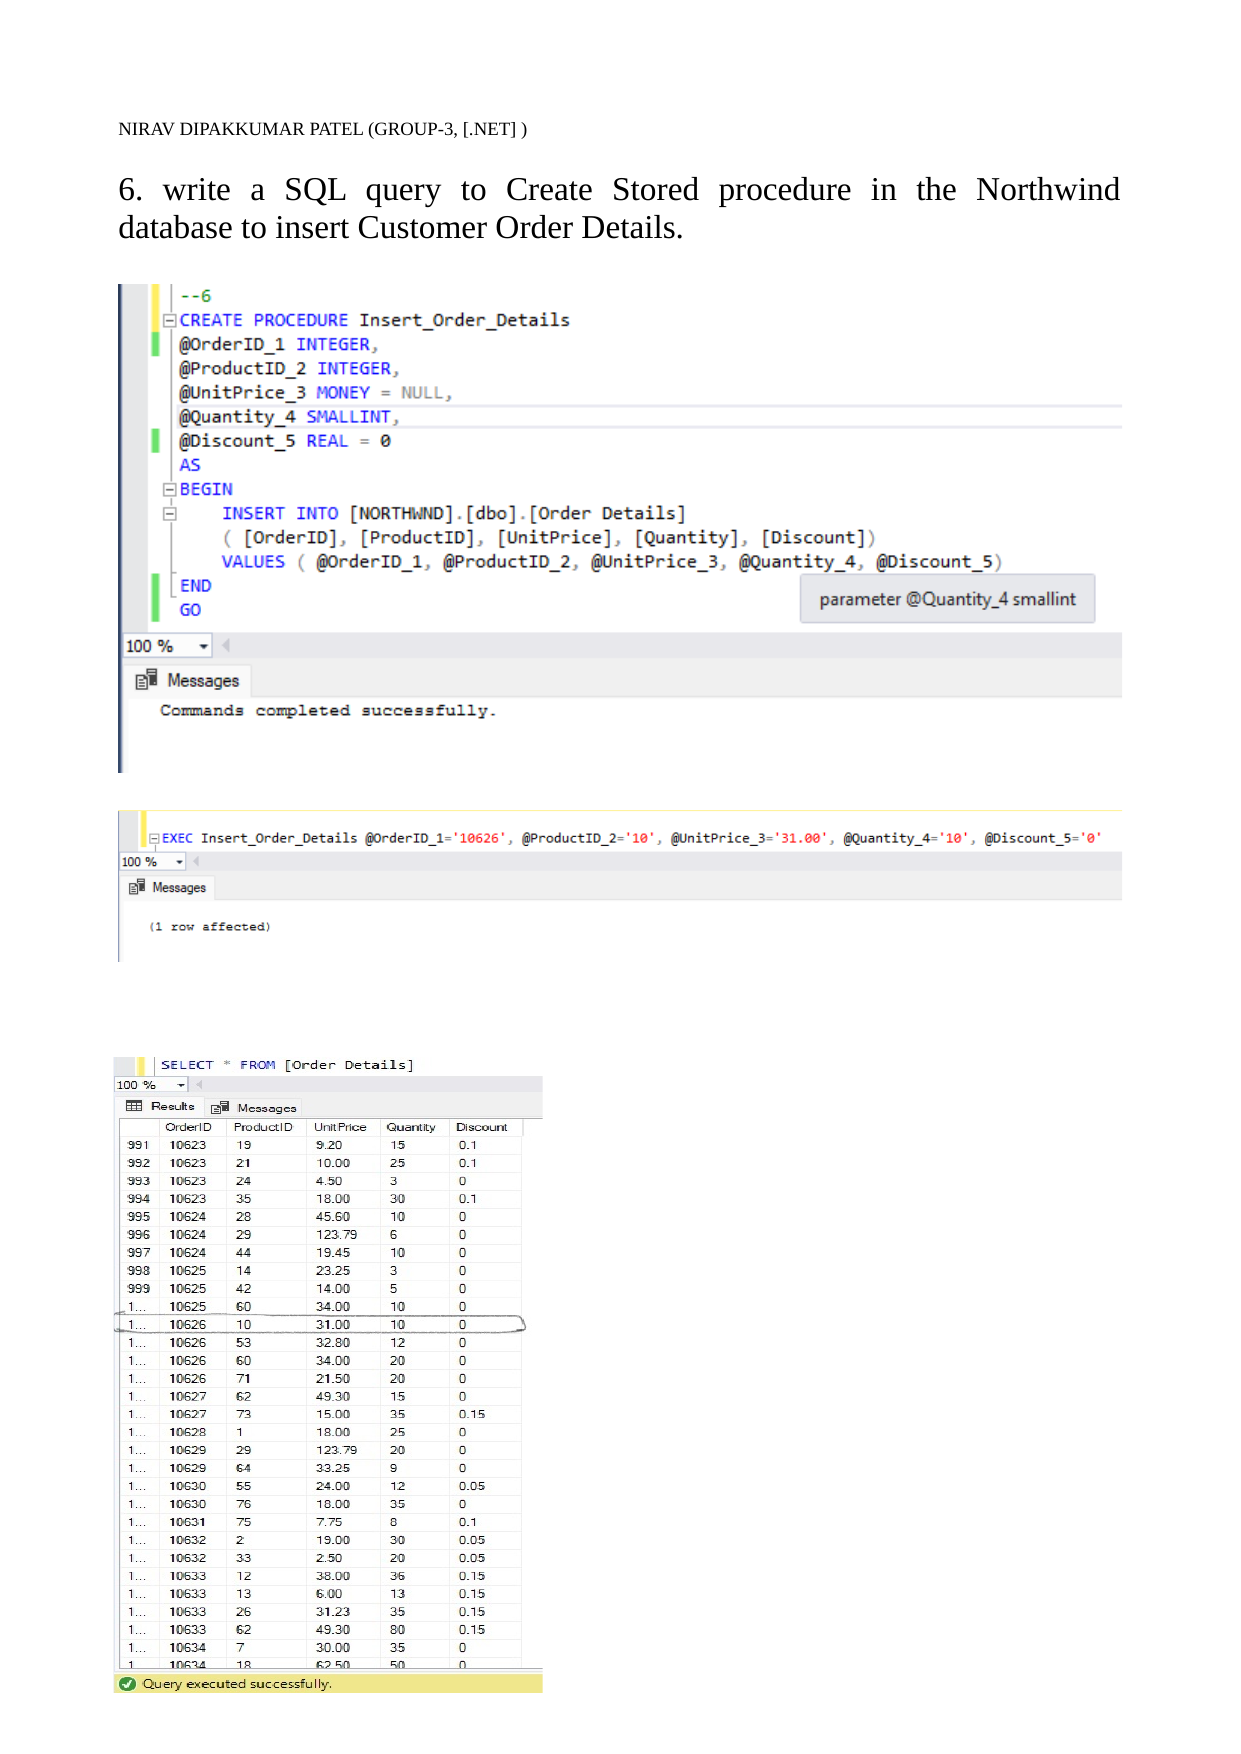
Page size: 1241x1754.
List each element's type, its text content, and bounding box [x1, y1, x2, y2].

picture [118, 810, 1123, 962]
text 6. write a SQL query to Create Stored procedure in the Northwind database to insert Customer Order Details. [118, 169, 1122, 246]
picture [118, 284, 1123, 773]
picture [113, 1057, 543, 1693]
